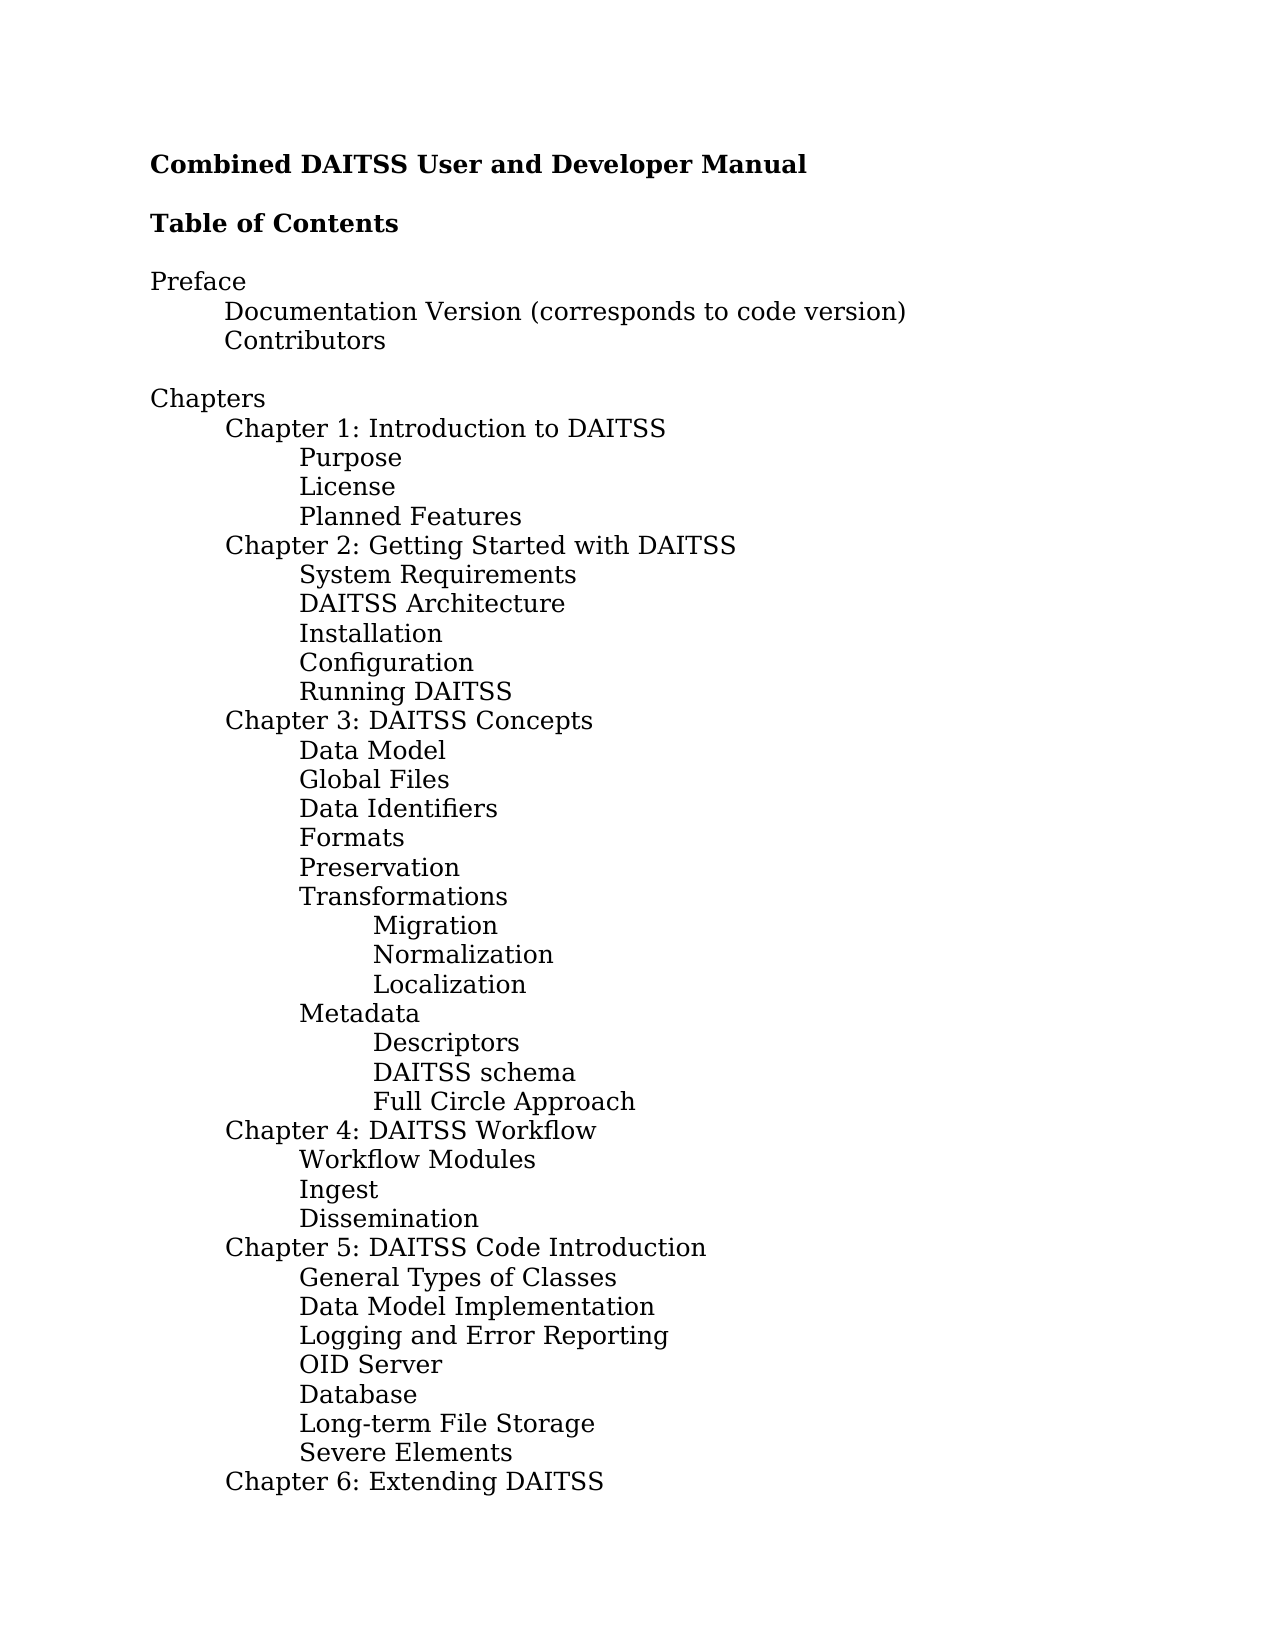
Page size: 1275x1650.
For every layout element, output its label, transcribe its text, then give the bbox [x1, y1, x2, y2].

text OID Server [225, 1351, 1125, 1380]
text Data Model [225, 736, 1125, 765]
text Chapters [150, 384, 1125, 414]
text Chapter 6: Extending DAITSS [225, 1468, 1125, 1497]
text General Types of Classes [225, 1263, 1125, 1292]
text Planned Features [225, 502, 1125, 531]
text Contributors [150, 326, 1125, 355]
text Severe Elements [225, 1438, 1125, 1468]
text License [225, 472, 1125, 502]
text Transformations [225, 882, 1125, 911]
text Combined DAITSS User and Developer Manual [150, 150, 1125, 179]
text Workflow Modules [225, 1146, 1125, 1175]
text Chapter 5: DAITSS Code Introduction [225, 1233, 1125, 1263]
text DAITSS Architecture [225, 589, 1125, 619]
text Ingest [225, 1175, 1125, 1204]
text Long-term File Storage [225, 1409, 1125, 1438]
text DAITSS schema [225, 1058, 1125, 1087]
text Table of Contents [150, 209, 1125, 238]
text Preservation [225, 853, 1125, 882]
text Migration [225, 911, 1125, 941]
text Dissemination [225, 1204, 1125, 1233]
text Data Model Implementation [225, 1292, 1125, 1321]
text Database [225, 1380, 1125, 1409]
text Chapter 1: Introduction to DAITSS [225, 414, 1125, 443]
text Documentation Version (corresponds to code version) [150, 297, 1125, 326]
text Descriptors [225, 1028, 1125, 1058]
text Chapter 3: DAITSS Concepts [225, 707, 1125, 736]
text Full Circle Approach [225, 1087, 1125, 1116]
text Data Identifiers [225, 794, 1125, 824]
text Preface [150, 267, 1125, 297]
text Chapter 2: Getting Started with DAITSS [225, 531, 1125, 560]
text System Requirements [225, 560, 1125, 589]
text Localization [225, 970, 1125, 999]
text Global Files [225, 765, 1125, 794]
text Installation [225, 619, 1125, 648]
text Running DAITSS [225, 677, 1125, 707]
text Metadata [225, 999, 1125, 1028]
text Chapter 4: DAITSS Workflow [225, 1116, 1125, 1146]
text Normalization [225, 941, 1125, 970]
text Formats [225, 824, 1125, 853]
text Configuration [225, 648, 1125, 677]
text Purpose [225, 443, 1125, 472]
text Logging and Error Reporting [225, 1321, 1125, 1351]
